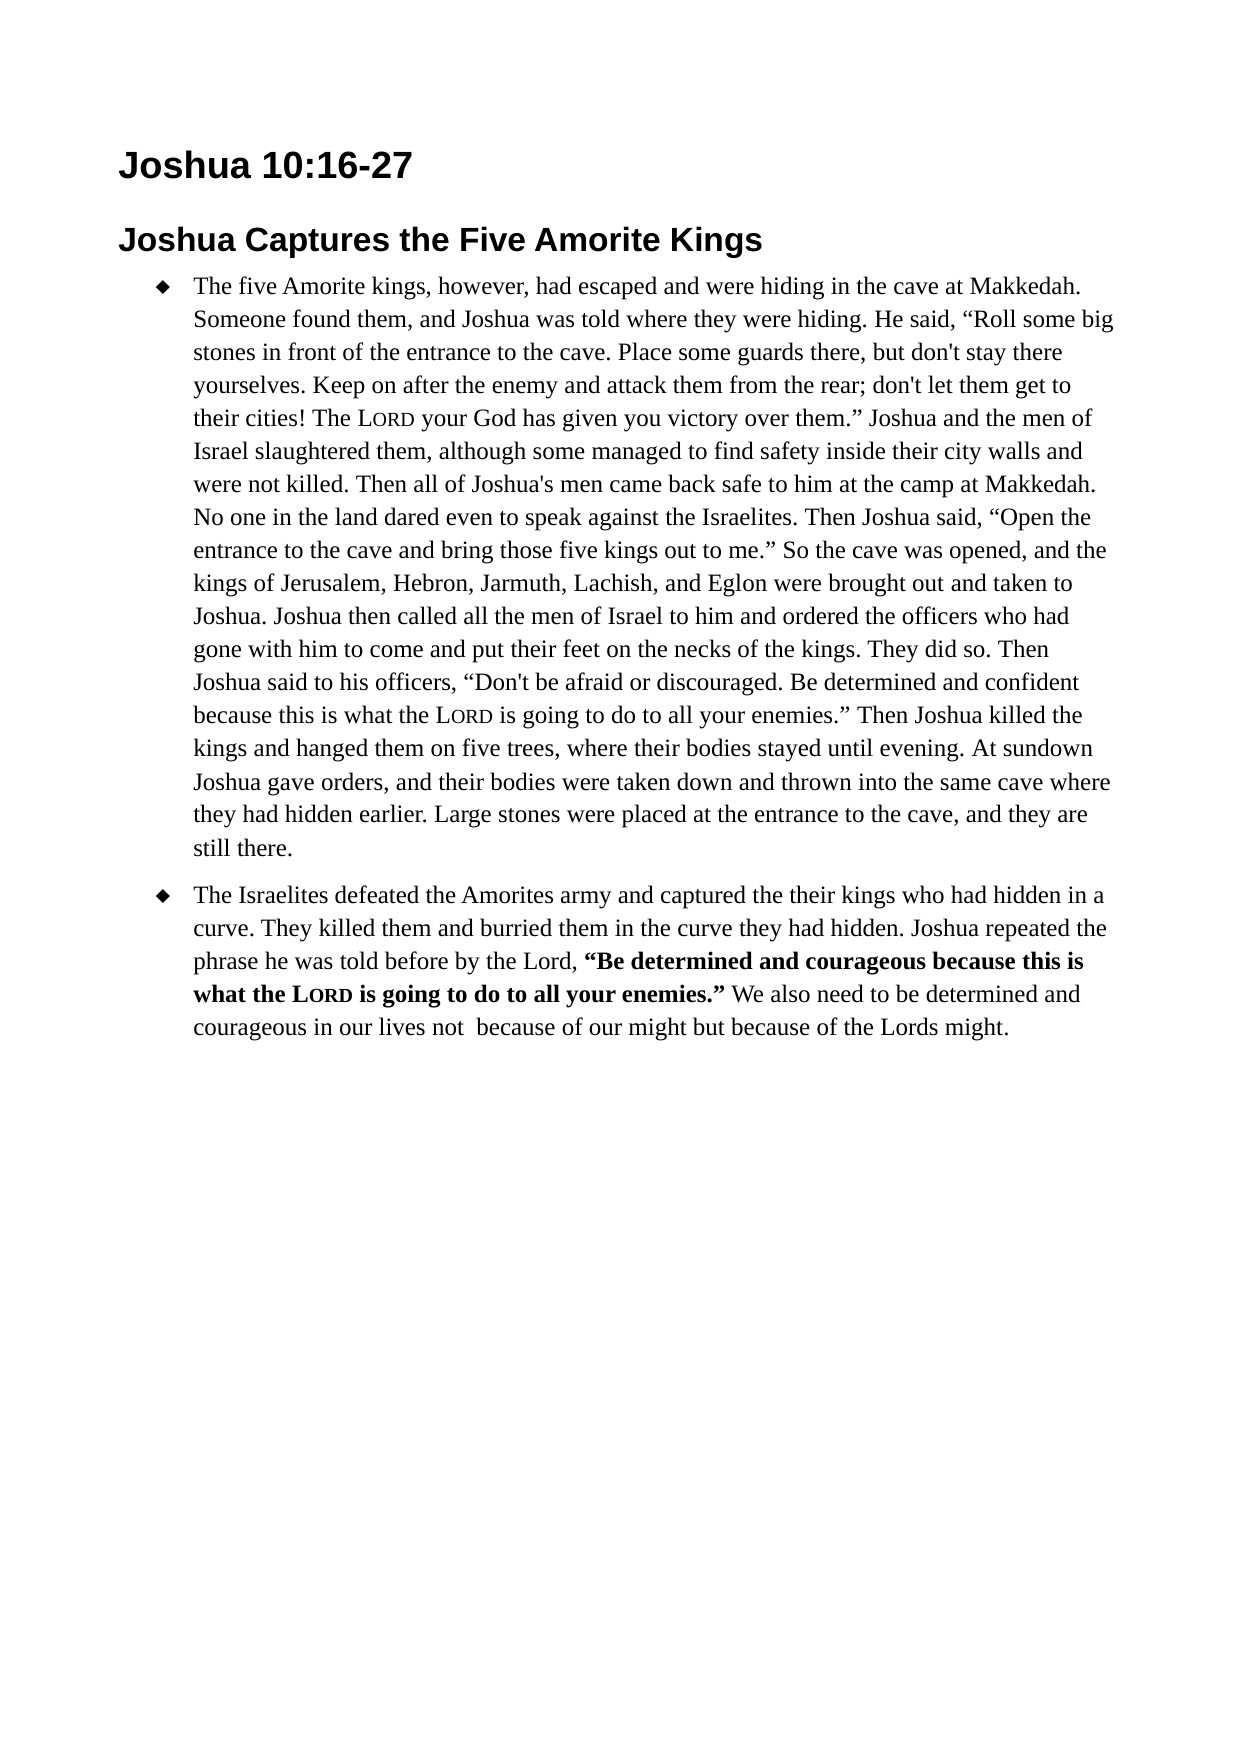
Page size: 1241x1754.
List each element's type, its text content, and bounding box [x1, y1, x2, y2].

subtitle Joshua Captures the Five Amorite Kings [118, 220, 1122, 259]
list The Israelites defeated the Amorites army and captured the their kings who had hidden in a curve. They killed them and burried them in the curve they had hidden. Joshua repeated the phrase he was told before by the Lord, “Be determined and courageous because this is what the Lord is going to do to all your enemies.” We also need to be determined and courageous in our lives not because of our might but because of the Lords might. [156, 880, 1122, 1041]
list The five Amorite kings, however, had escaped and were hiding in the cave at Makkedah. Someone found them, and Joshua was told where they were hiding. He said, “Roll some big stones in front of the entrance to the cave. Place some guards there, but don't stay there yourselves. Keep on after the enemy and attack them from the rear; don't let them get to their cities! The Lord your God has given you victory over them.” Joshua and the men of Israel slaughtered them, although some managed to find safety inside their city walls and were not killed. Then all of Joshua's men came back safe to him at the camp at Makkedah. No one in the land dared even to speak against the Israelites. Then Joshua said, “Open the entrance to the cave and bring those five kings out to me.” So the cave was opened, and the kings of Jerusalem, Hebron, Jarmuth, Lachish, and Eglon were brought out and taken to Joshua. Joshua then called all the men of Israel to him and ordered the officers who had gone with him to come and put their feet on the necks of the kings. They did so. Then Joshua said to his officers, “Don't be afraid or discouraged. Be determined and confident because this is what the Lord is going to do to all your enemies.” Then Joshua killed the kings and hanged them on five trees, where their bodies stayed until evening. At sundown Joshua gave orders, and their bodies were taken down and thrown into the same cave where they had hidden earlier. Large stones were placed at the entrance to the cave, and they are still there. [156, 271, 1122, 861]
subtitle Joshua 10:16-27 [118, 143, 1122, 187]
